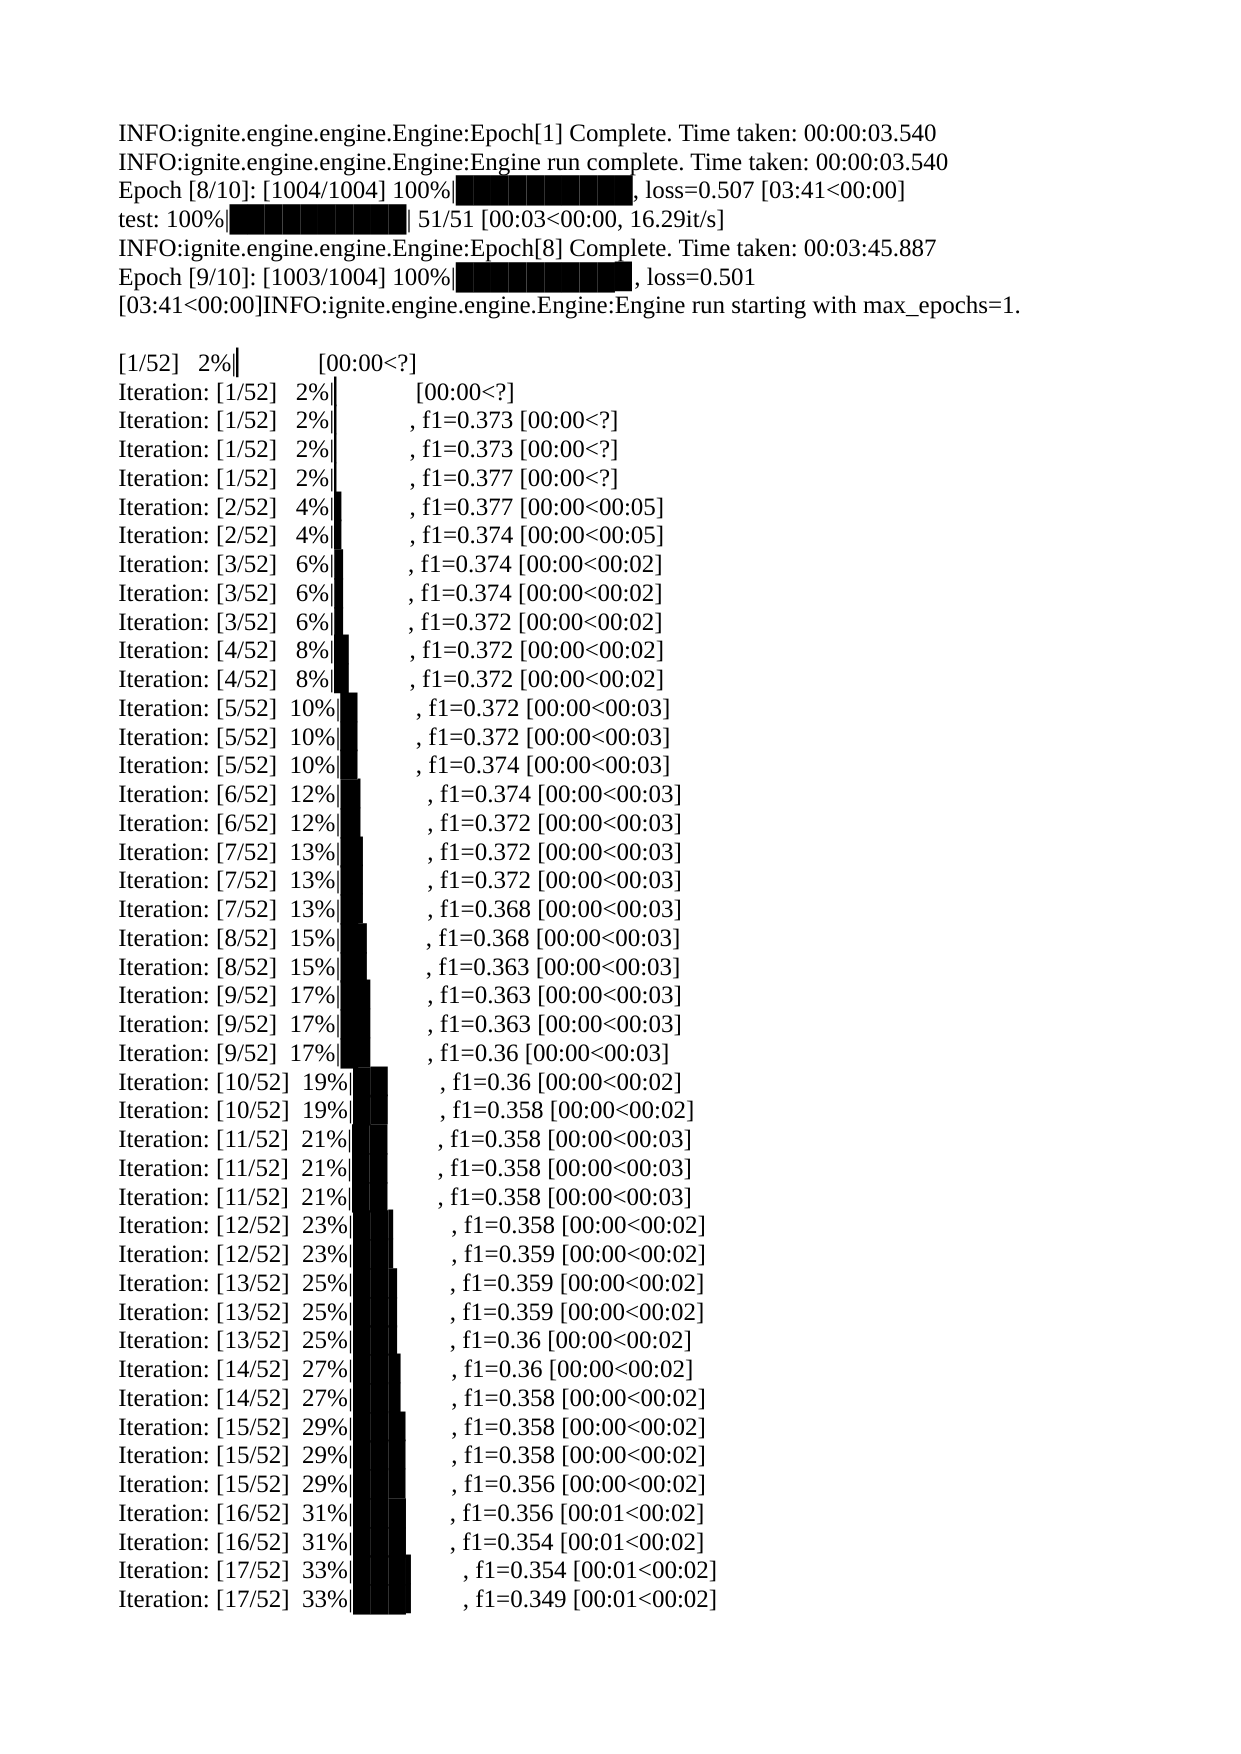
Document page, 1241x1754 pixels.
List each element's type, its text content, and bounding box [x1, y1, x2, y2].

text ▏ [00:00<?] [238, 348, 1122, 377]
text test: 100%|██████████| 51/51 [00:03<00:00, 16.29it/s] [118, 204, 229, 233]
text Iteration: [11/52] 21%|██ , f1=0.358 [00:00<00:03] [118, 1153, 352, 1182]
text Iteration: [11/52] 21%|██ , f1=0.358 [00:00<00:03] [387, 1182, 1122, 1211]
text Iteration: [7/52] 13%|█▎ , f1=0.372 [00:00<00:03] [363, 837, 1122, 866]
text Iteration: [14/52] 27%|██▋ , f1=0.36 [00:00<00:02] [118, 1354, 353, 1383]
text Epoch [8/10]: [1004/1004] 100%|██████████, loss=0.507 [03:41<00:00] [633, 176, 1122, 204]
text test: 100%|██████████| 51/51 [00:03<00:00, 16.29it/s] [406, 204, 1122, 233]
text Iteration: [2/52] 4%|▍ , f1=0.377 [00:00<00:05] [118, 492, 334, 521]
text Iteration: [9/52] 17%|█▋ , f1=0.36 [00:00<00:03] [118, 1038, 340, 1067]
text Iteration: [9/52] 17%|█▋ , f1=0.363 [00:00<00:03] [118, 1009, 340, 1038]
text ▏ , f1=0.373 [00:00<?] [336, 406, 1122, 434]
text Iteration: [2/52] 4%|▍ , f1=0.374 [00:00<00:05] [341, 521, 1122, 549]
text Iteration: [9/52] 17%|█▋ , f1=0.36 [00:00<00:03] [370, 1038, 1122, 1067]
text Iteration: [6/52] 12%|█▏ , f1=0.374 [00:00<00:03] [118, 779, 340, 808]
text Iteration: [13/52] 25%|██▌ , f1=0.359 [00:00<00:02] [397, 1297, 1122, 1326]
text ▏ , f1=0.373 [00:00<?] [336, 434, 1122, 463]
text ▏ [00:00<?] [336, 377, 1122, 406]
text Iteration: [12/52] 23%|██▎ , f1=0.359 [00:00<00:02] [118, 1239, 353, 1268]
text Iteration: [5/52] 10%|▉ , f1=0.372 [00:00<00:03] [357, 722, 1122, 751]
text Iteration: [17/52] 33%|███▎ , f1=0.349 [00:01<00:02] [411, 1584, 1122, 1613]
text Iteration: [7/52] 13%|█▎ , f1=0.372 [00:00<00:03] [363, 866, 1122, 894]
text Iteration: [4/52] 8%|▊ , f1=0.372 [00:00<00:02] [118, 664, 334, 693]
text Iteration: [14/52] 27%|██▋ , f1=0.358 [00:00<00:02] [118, 1383, 353, 1412]
text Iteration: [11/52] 21%|██ , f1=0.358 [00:00<00:03] [387, 1124, 1122, 1153]
text Iteration: [13/52] 25%|██▌ , f1=0.36 [00:00<00:02] [118, 1326, 353, 1354]
text Iteration: [9/52] 17%|█▋ , f1=0.363 [00:00<00:03] [370, 981, 1122, 1009]
text Iteration: [13/52] 25%|██▌ , f1=0.359 [00:00<00:02] [118, 1268, 353, 1297]
text Iteration: [1/52] 2%| [118, 463, 334, 492]
text Iteration: [7/52] 13%|█▎ , f1=0.368 [00:00<00:03] [118, 894, 340, 923]
text Iteration: [3/52] 6%|▌ , f1=0.374 [00:00<00:02] [343, 578, 1122, 607]
text Iteration: [7/52] 13%|█▎ , f1=0.368 [00:00<00:03] [363, 894, 1122, 923]
text Iteration: [3/52] 6%|▌ , f1=0.372 [00:00<00:02] [343, 607, 1122, 636]
text INFO:ignite.engine.engine.Engine:Epoch[1] Complete. Time taken: 00:00:03.540 [118, 118, 1122, 147]
text Iteration: [4/52] 8%|▊ , f1=0.372 [00:00<00:02] [349, 664, 1122, 693]
text Iteration: [1/52] 2%| [118, 377, 334, 406]
text Iteration: [17/52] 33%|███▎ , f1=0.354 [00:01<00:02] [411, 1556, 1122, 1584]
text Iteration: [15/52] 29%|██▉ , f1=0.358 [00:00<00:02] [118, 1441, 353, 1469]
text Iteration: [12/52] 23%|██▎ , f1=0.359 [00:00<00:02] [393, 1239, 1122, 1268]
text Iteration: [8/52] 15%|█▌ , f1=0.363 [00:00<00:03] [367, 952, 1122, 981]
text Iteration: [10/52] 19%|█▉ , f1=0.358 [00:00<00:02] [387, 1096, 1122, 1124]
text Iteration: [13/52] 25%|██▌ , f1=0.36 [00:00<00:02] [397, 1326, 1122, 1354]
text Iteration: [2/52] 4%|▍ , f1=0.377 [00:00<00:05] [341, 492, 1122, 521]
text Iteration: [3/52] 6%|▌ , f1=0.374 [00:00<00:02] [118, 578, 334, 607]
text Iteration: [15/52] 29%|██▉ , f1=0.356 [00:00<00:02] [405, 1469, 1122, 1498]
text Iteration: [5/52] 10%|▉ , f1=0.374 [00:00<00:03] [357, 751, 1122, 779]
text Iteration: [14/52] 27%|██▋ , f1=0.358 [00:00<00:02] [400, 1383, 1122, 1412]
text Iteration: [7/52] 13%|█▎ , f1=0.372 [00:00<00:03] [118, 866, 340, 894]
text Iteration: [10/52] 19%|█▉ , f1=0.36 [00:00<00:02] [387, 1067, 1122, 1096]
text Iteration: [5/52] 10%|▉ , f1=0.372 [00:00<00:03] [118, 693, 340, 722]
text Epoch [8/10]: [1004/1004] 100%|██████████, loss=0.507 [03:41<00:00] [118, 176, 455, 204]
text Iteration: [15/52] 29%|██▉ , f1=0.356 [00:00<00:02] [118, 1469, 353, 1498]
text Epoch [9/10]: [1003/1004] 100%|█████████▉, loss=0.501 [03:41<00:00]INFO:ignite.engine.engine.Engine:Engine run starting with max_epochs=1. [118, 262, 1122, 319]
text Iteration: [3/52] 6%|▌ , f1=0.374 [00:00<00:02] [343, 549, 1122, 578]
text Iteration: [8/52] 15%|█▌ , f1=0.363 [00:00<00:03] [118, 952, 340, 981]
text ▏ , f1=0.377 [00:00<?] [336, 463, 1122, 492]
text Iteration: [15/52] 29%|██▉ , f1=0.358 [00:00<00:02] [405, 1412, 1122, 1441]
text Iteration: [8/52] 15%|█▌ , f1=0.368 [00:00<00:03] [367, 923, 1122, 952]
text Iteration: [13/52] 25%|██▌ , f1=0.359 [00:00<00:02] [397, 1268, 1122, 1297]
text Iteration: [4/52] 8%|▊ , f1=0.372 [00:00<00:02] [349, 636, 1122, 664]
text Iteration: [15/52] 29%|██▉ , f1=0.358 [00:00<00:02] [118, 1412, 353, 1441]
text Iteration: [3/52] 6%|▌ , f1=0.372 [00:00<00:02] [118, 607, 334, 636]
text Iteration: [14/52] 27%|██▋ , f1=0.36 [00:00<00:02] [400, 1354, 1122, 1383]
text Iteration: [4/52] 8%|▊ , f1=0.372 [00:00<00:02] [118, 636, 334, 664]
text INFO:ignite.engine.engine.Engine:Engine run complete. Time taken: 00:00:03.540 [118, 147, 1122, 176]
text Iteration: [11/52] 21%|██ , f1=0.358 [00:00<00:03] [118, 1124, 352, 1153]
text Iteration: [9/52] 17%|█▋ , f1=0.363 [00:00<00:03] [118, 981, 340, 1009]
text Iteration: [6/52] 12%|█▏ , f1=0.372 [00:00<00:03] [118, 808, 340, 837]
text Iteration: [16/52] 31%|███ , f1=0.356 [00:01<00:02] [406, 1498, 1122, 1527]
text Iteration: [16/52] 31%|███ , f1=0.354 [00:01<00:02] [406, 1527, 1122, 1556]
text Iteration: [15/52] 29%|██▉ , f1=0.358 [00:00<00:02] [405, 1441, 1122, 1469]
text Iteration: [5/52] 10%|▉ , f1=0.372 [00:00<00:03] [118, 722, 340, 751]
text Iteration: [6/52] 12%|█▏ , f1=0.374 [00:00<00:03] [360, 779, 1122, 808]
text Iteration: [8/52] 15%|█▌ , f1=0.368 [00:00<00:03] [118, 923, 340, 952]
text Iteration: [12/52] 23%|██▎ , f1=0.358 [00:00<00:02] [118, 1211, 353, 1239]
text Iteration: [9/52] 17%|█▋ , f1=0.363 [00:00<00:03] [370, 1009, 1122, 1038]
text Iteration: [10/52] 19%|█▉ , f1=0.358 [00:00<00:02] [118, 1096, 353, 1124]
text Iteration: [11/52] 21%|██ , f1=0.358 [00:00<00:03] [118, 1182, 352, 1211]
text Iteration: [2/52] 4%|▍ , f1=0.374 [00:00<00:05] [118, 521, 334, 549]
text Iteration: [16/52] 31%|███ , f1=0.356 [00:01<00:02] [118, 1498, 353, 1527]
text Iteration: [13/52] 25%|██▌ , f1=0.359 [00:00<00:02] [118, 1297, 353, 1326]
text Iteration: [10/52] 19%|█▉ , f1=0.36 [00:00<00:02] [118, 1067, 353, 1096]
text Iteration: [3/52] 6%|▌ , f1=0.374 [00:00<00:02] [118, 549, 334, 578]
text Iteration: [7/52] 13%|█▎ , f1=0.372 [00:00<00:03] [118, 837, 340, 866]
text Iteration: [11/52] 21%|██ , f1=0.358 [00:00<00:03] [387, 1153, 1122, 1182]
text Iteration: [1/52] 2%| [118, 434, 334, 463]
text Iteration: [1/52] 2%| [118, 406, 334, 434]
text Iteration: [17/52] 33%|███▎ , f1=0.354 [00:01<00:02] [118, 1556, 353, 1584]
text Iteration: [5/52] 10%|▉ , f1=0.372 [00:00<00:03] [357, 693, 1122, 722]
text Iteration: [6/52] 12%|█▏ , f1=0.372 [00:00<00:03] [360, 808, 1122, 837]
text [1/52] 2%| [118, 348, 236, 377]
text Iteration: [12/52] 23%|██▎ , f1=0.358 [00:00<00:02] [393, 1211, 1122, 1239]
text INFO:ignite.engine.engine.Engine:Epoch[8] Complete. Time taken: 00:03:45.887 [118, 233, 1122, 262]
text Iteration: [16/52] 31%|███ , f1=0.354 [00:01<00:02] [118, 1527, 353, 1556]
text Iteration: [5/52] 10%|▉ , f1=0.374 [00:00<00:03] [118, 751, 340, 779]
text Iteration: [17/52] 33%|███▎ , f1=0.349 [00:01<00:02] [118, 1584, 353, 1613]
